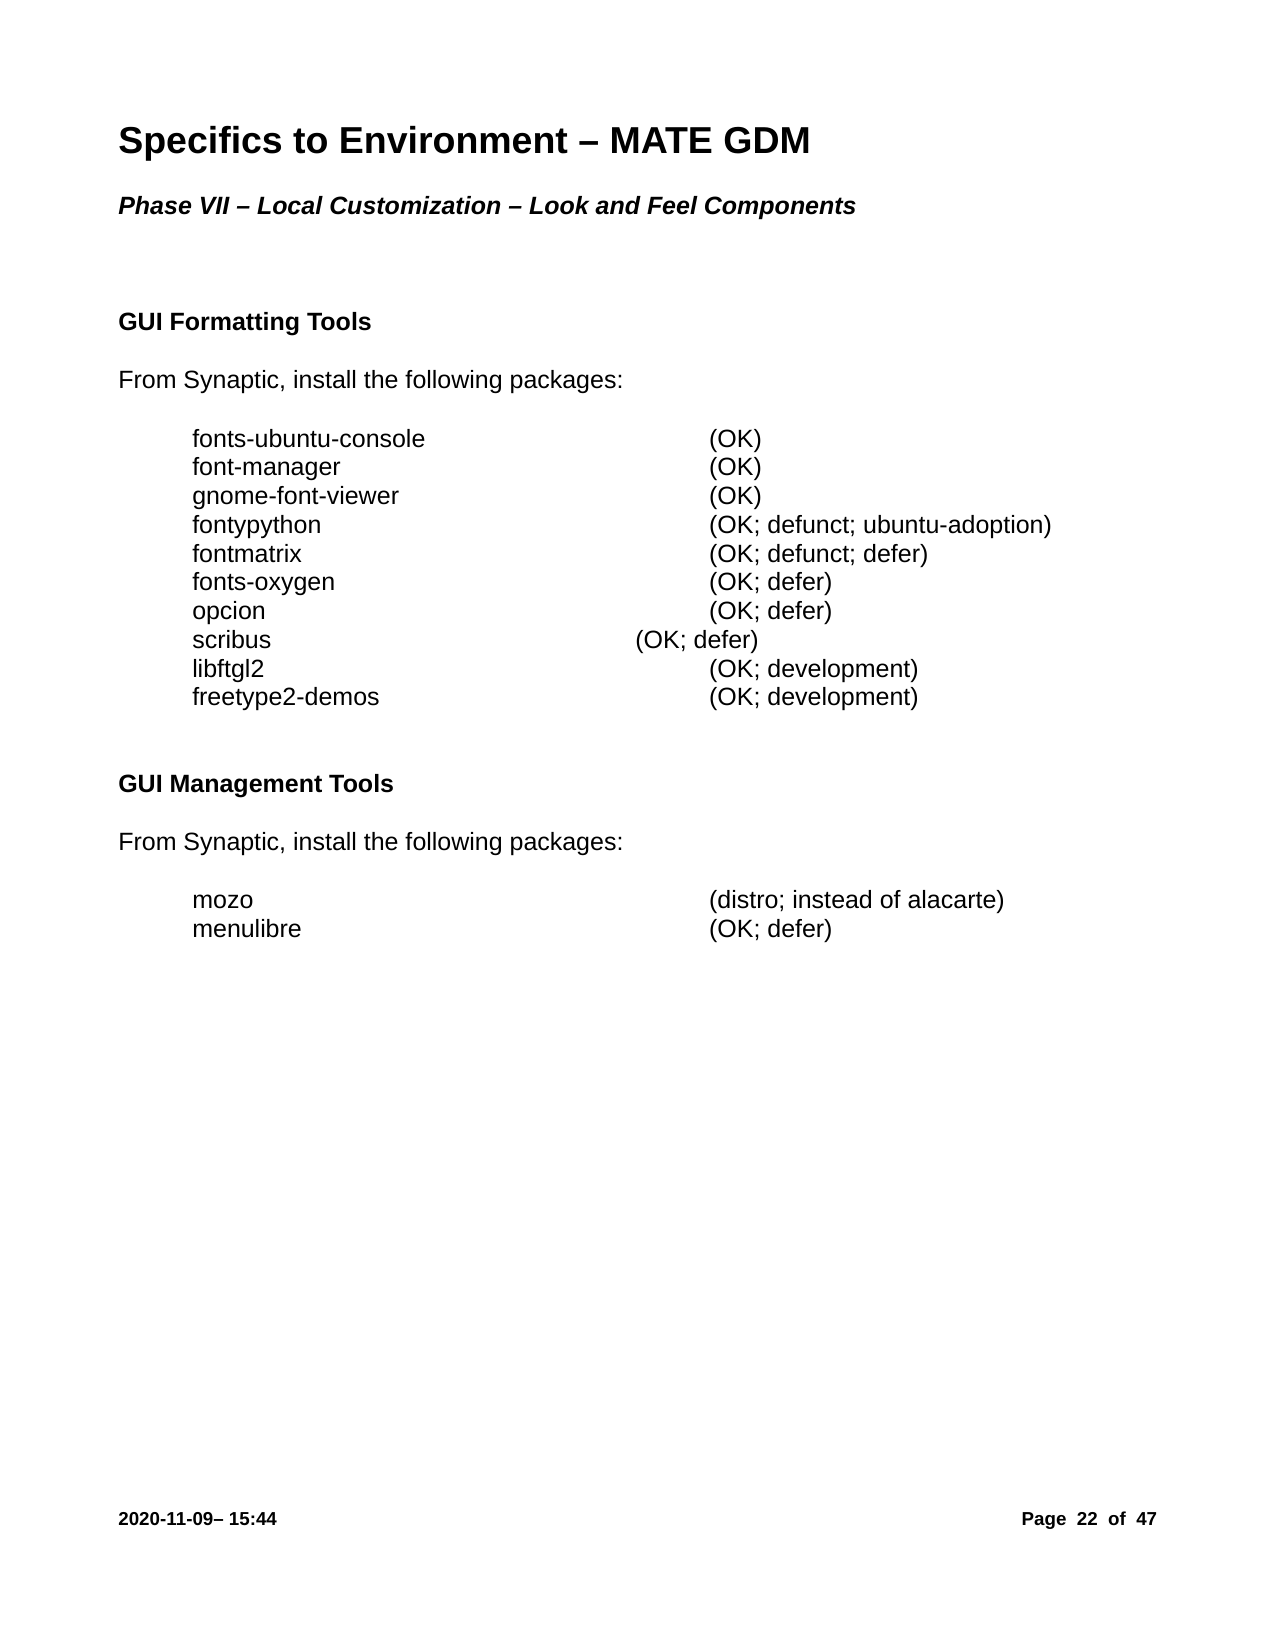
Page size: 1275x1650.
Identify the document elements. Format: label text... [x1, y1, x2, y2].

text Specifics to Environment – MATE GDM [118, 118, 1157, 161]
text fontmatrix (OK; defunct; defer) [192, 539, 1157, 567]
text Phase VII – Local Customization – Look and Feel Components [118, 191, 1157, 219]
text fonts-ubuntu-console (OK) [192, 424, 1157, 452]
text GUI Formatting Tools [118, 307, 1157, 336]
text freetype2-demos (OK; development) [192, 682, 1157, 740]
text mozo (distro; instead of alacarte) [192, 885, 1157, 914]
text opcion (OK; defer) [192, 596, 1157, 625]
text menulibre (OK; defer) [192, 914, 1157, 943]
text font-manager (OK) [192, 452, 1157, 481]
text From Synaptic, install the following packages: [118, 365, 1157, 394]
text fonts-oxygen (OK; defer) [192, 567, 1157, 596]
text GUI Management Tools [118, 769, 1157, 797]
text scribus (OK; defer) libftgl2 (OK; development) [192, 625, 1157, 682]
text From Synaptic, install the following packages: [118, 827, 1157, 856]
text gnome-font-viewer (OK) [192, 481, 1157, 510]
text fontypython (OK; defunct; ubuntu-adoption) [192, 510, 1157, 539]
